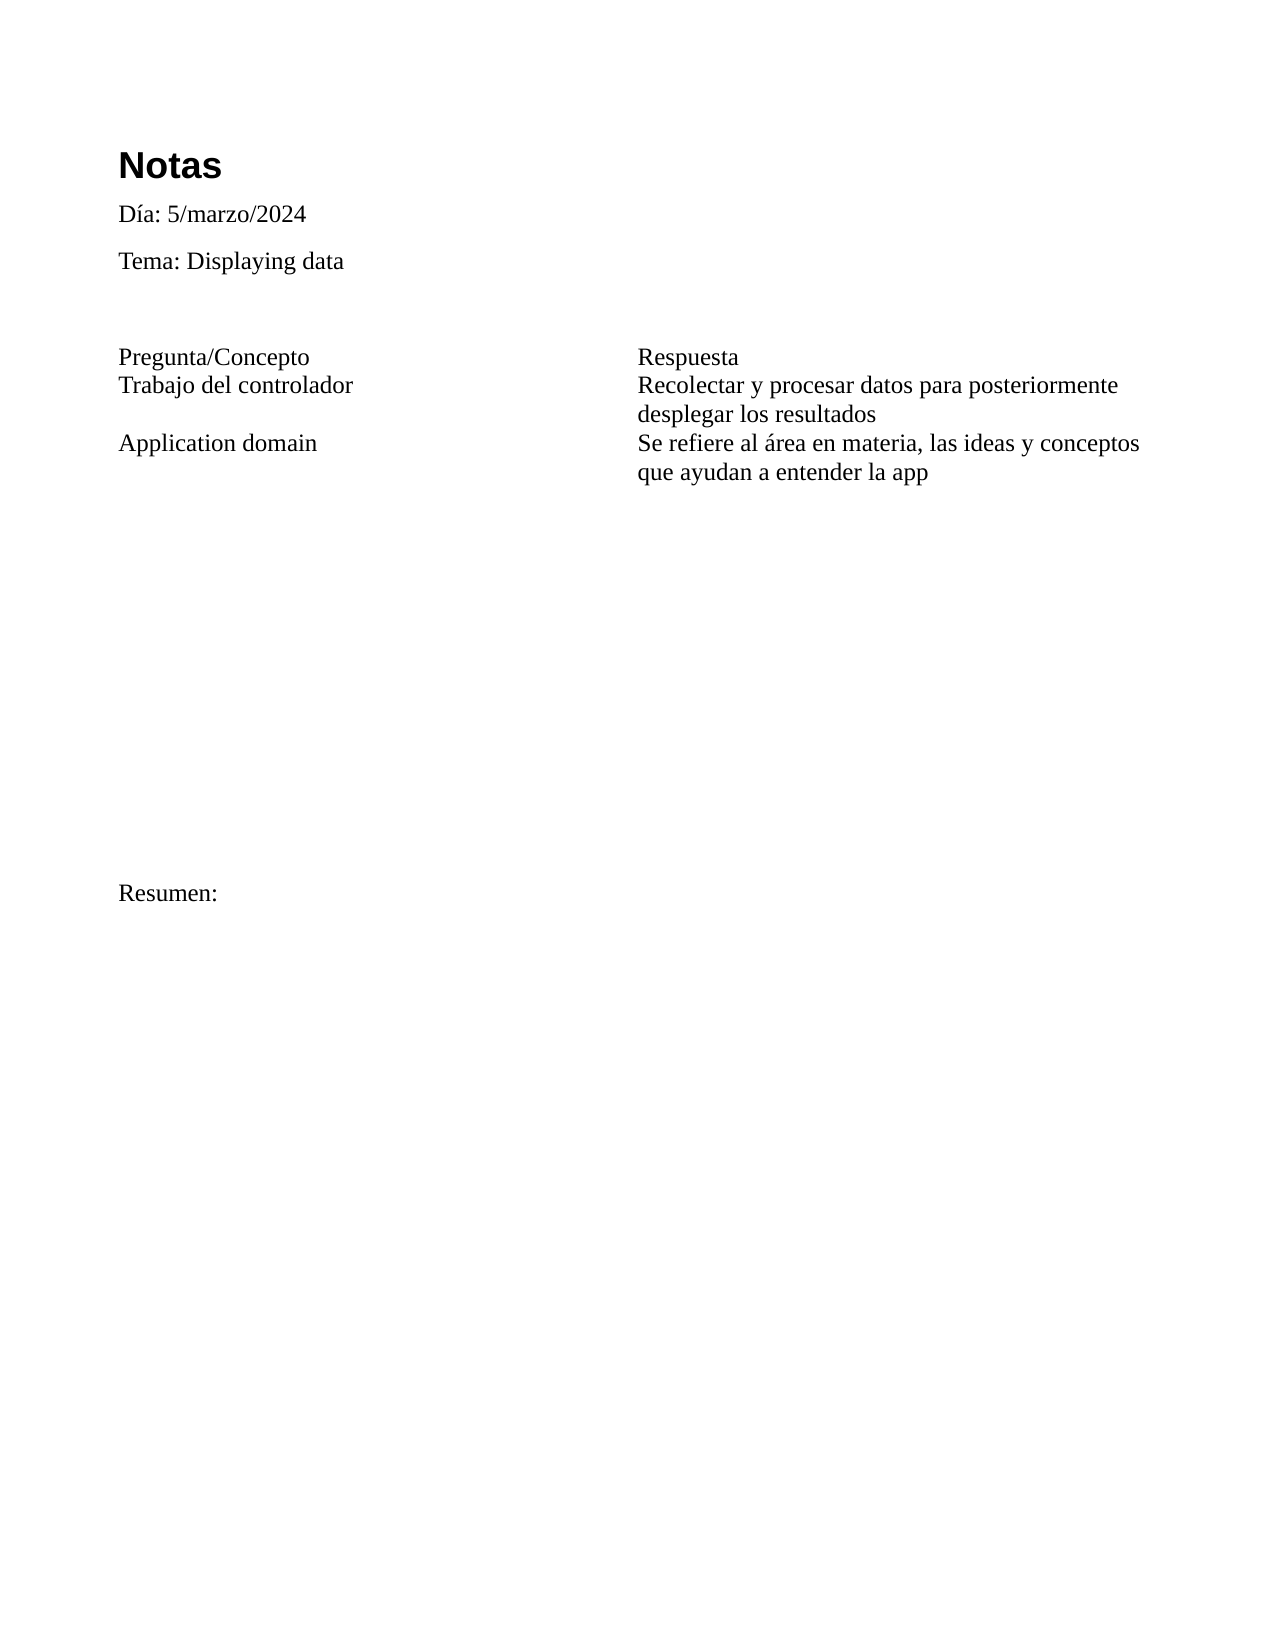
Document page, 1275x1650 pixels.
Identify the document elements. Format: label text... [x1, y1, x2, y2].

table_cell [638, 543, 1157, 572]
table_cell [118, 572, 637, 600]
table_cell [118, 485, 637, 514]
table_cell [118, 629, 637, 658]
table_cell [118, 802, 637, 830]
table_cell Application domain [118, 428, 637, 485]
table_cell Trabajo del controlador [118, 370, 637, 428]
table_cell [118, 744, 637, 773]
table_cell [638, 600, 1157, 629]
text Tema: Displaying data [118, 246, 1157, 275]
table_cell [638, 485, 1157, 514]
table_cell [638, 773, 1157, 802]
table_cell [118, 715, 637, 744]
text Día: 5/marzo/2024 [118, 199, 1157, 227]
table_cell [118, 658, 637, 687]
table_cell Se refiere al área en materia, las ideas y conceptos que ayudan a entender la app [638, 428, 1157, 485]
table_cell [638, 572, 1157, 600]
table_cell [638, 629, 1157, 658]
table_header Pregunta/Concepto [118, 342, 637, 370]
table_cell [638, 514, 1157, 543]
table_cell [638, 744, 1157, 773]
text Resumen: [118, 878, 1157, 907]
table_cell [118, 773, 637, 802]
table_cell [638, 802, 1157, 830]
table_cell [118, 687, 637, 715]
table_cell [638, 687, 1157, 715]
table_cell [638, 658, 1157, 687]
table_cell [118, 514, 637, 543]
subtitle Notas [118, 143, 1157, 186]
table_cell [118, 600, 637, 629]
table_cell [118, 543, 637, 572]
table_header Respuesta [638, 342, 1157, 370]
table_cell [638, 715, 1157, 744]
table_cell Recolectar y procesar datos para posteriormente desplegar los resultados [638, 370, 1157, 428]
